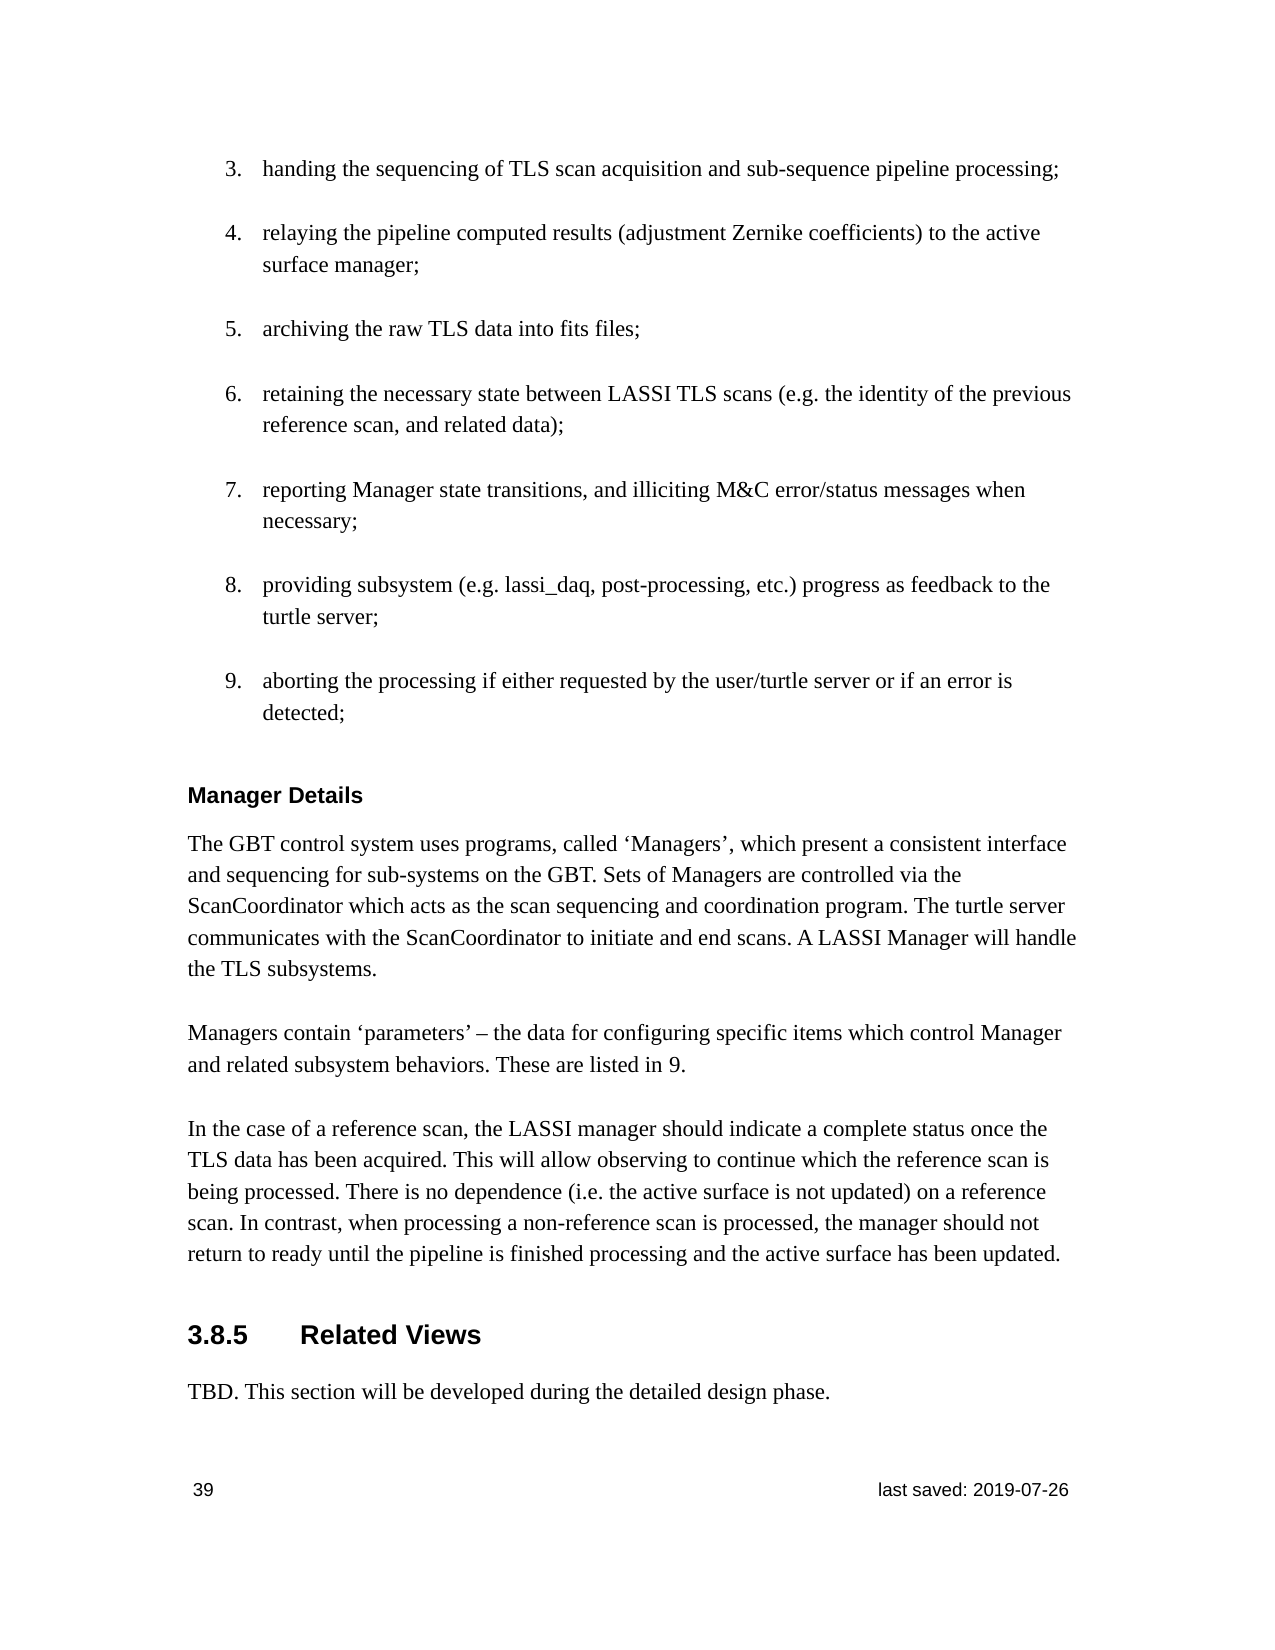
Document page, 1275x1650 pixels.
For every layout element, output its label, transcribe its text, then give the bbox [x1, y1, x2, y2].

text TBD. This section will be developed during the detailed design phase. [187, 1373, 1087, 1404]
list handing the sequencing of TLS scan acquisition and sub-sequence pipeline processing; [225, 150, 1087, 181]
list relaying the pipeline computed results (adjustment Zernike coefficients) to the active surface manager; [225, 214, 1087, 277]
subtitle Related Views [187, 1314, 1087, 1350]
list aborting the processing if either requested by the user/turtle server or if an error is detected; [225, 662, 1087, 725]
list retaining the necessary state between LASSI TLS scans (e.g. the identity of the previous reference scan, and related data); [225, 375, 1087, 437]
text In the case of a reference scan, the LASSI manager should indicate a complete status once the TLS data has been acquired. This will allow observing to continue which the reference scan is being processed. There is no dependence (i.e. the active surface is not updated) on a reference scan. In contrast, when processing a non-reference scan is processed, the manager should not return to ready until the pipeline is finished processing and the active surface has been updated. [187, 1110, 1087, 1267]
text Managers contain ‘parameters’ – the data for configuring specific items which control Manager and related subsystem behaviors. These are listed in 9. [187, 1014, 1087, 1077]
list reporting Manager state transitions, and illiciting M&C error/status messages when necessary; [225, 471, 1087, 533]
list providing subsystem (e.g. lassi_daq, post-processing, etc.) progress as feedback to the turtle server; [225, 567, 1087, 629]
text The GBT control system uses programs, called ‘Managers’, which present a consistent interface and sequencing for sub-systems on the GBT. Sets of Managers are controlled via the ScanCoordinator which acts as the scan sequencing and coordination program. The turtle server communicates with the ScanCoordinator to initiate and end scans. A LASSI Manager will handle the TLS subsystems. [187, 825, 1087, 981]
list archiving the raw TLS data into fits files; [225, 310, 1087, 342]
text Manager Details [187, 773, 1087, 808]
